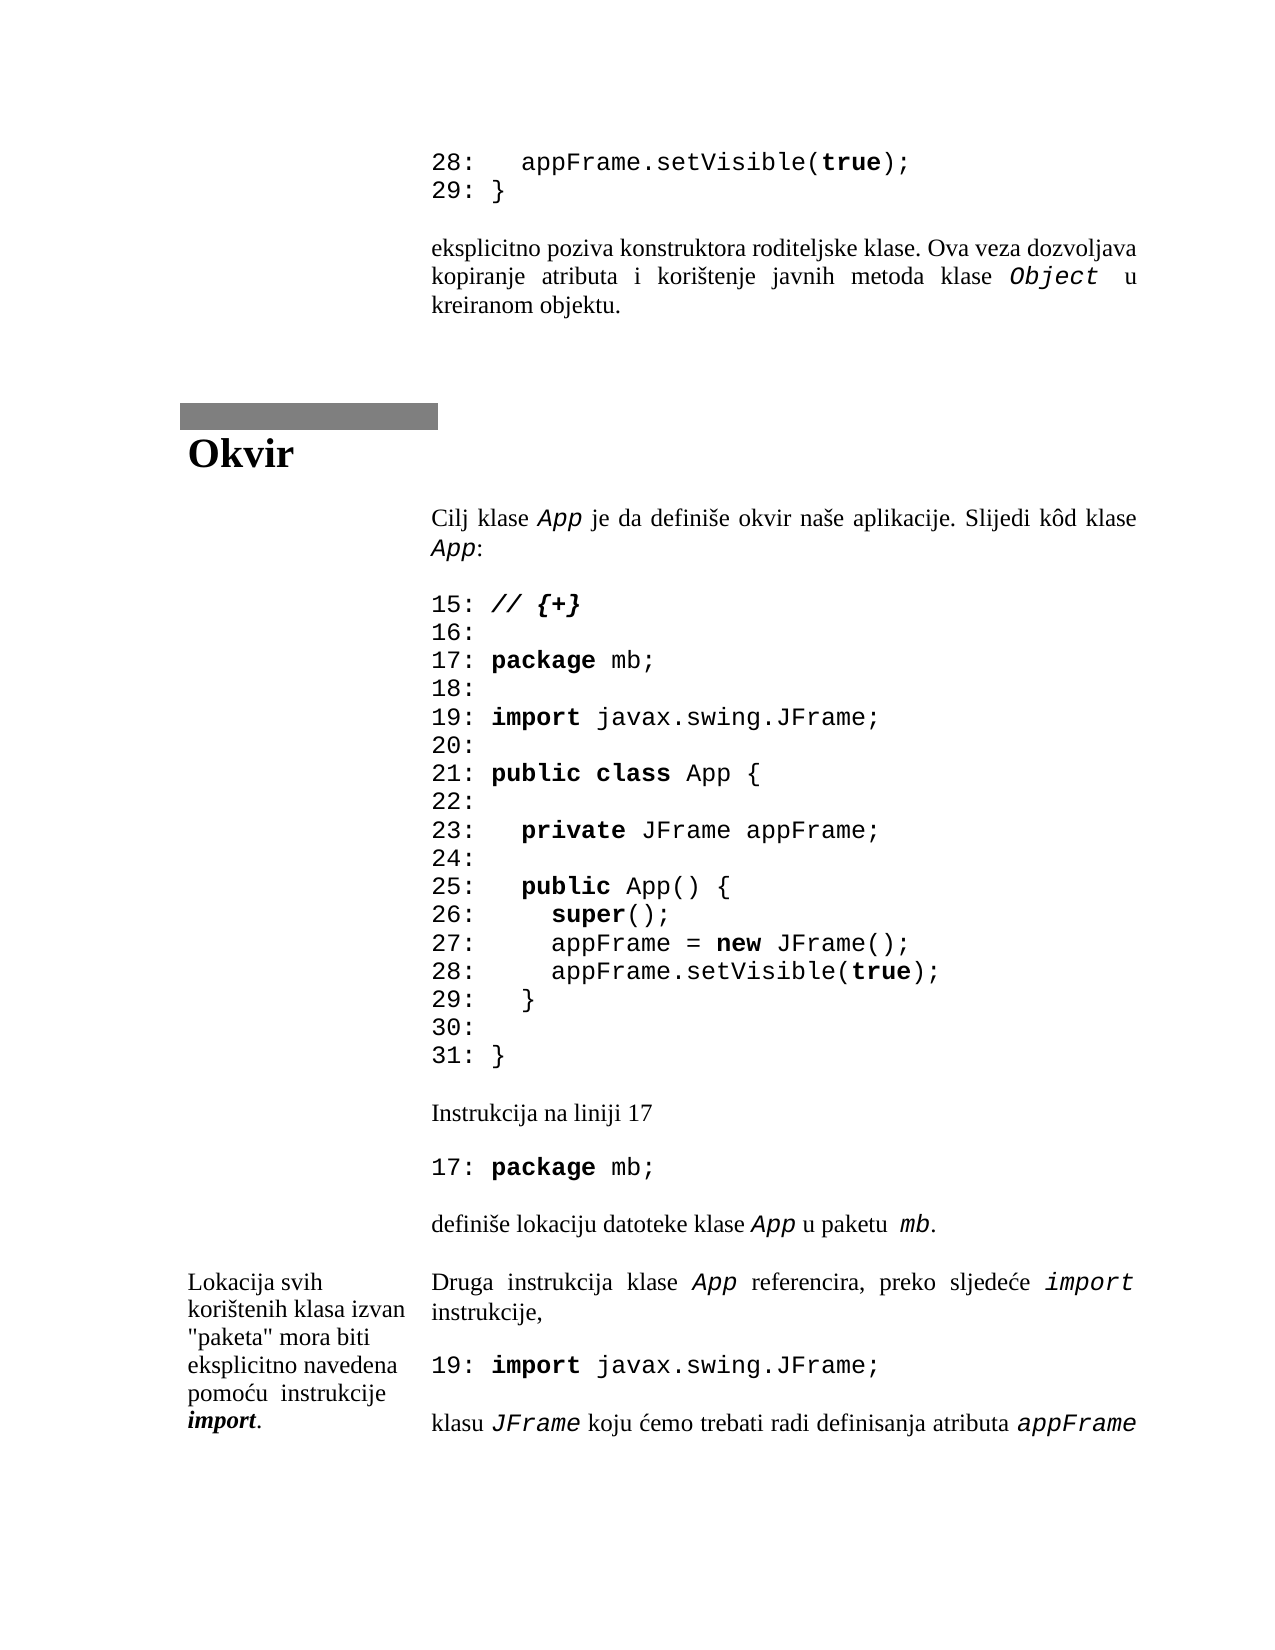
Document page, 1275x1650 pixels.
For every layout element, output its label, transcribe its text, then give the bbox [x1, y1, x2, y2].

table_header eksplicitno poziva konstruktora roditeljske klase. Ova veza dozvoljava kopiranje atributa i korištenje javnih metoda klase Object u kreiranom objektu. [424, 234, 1144, 319]
table_header Instrukcija na liniji 17 17: package mb; [424, 1099, 1145, 1183]
table_header [180, 403, 438, 430]
table_header [180, 1099, 424, 1183]
table_header 28: appFrame.setVisible(true); 29: } [424, 150, 1144, 206]
table_header definiše lokaciju datoteke klase App u paketu mb. [424, 1210, 1145, 1240]
table_header [180, 234, 424, 319]
table_header Lokacija svih korištenih klasa izvan "paketa" mora biti eksplicitno navedena pomoću instrukcije import. [180, 1268, 424, 1439]
table_header [180, 150, 424, 206]
table_header [180, 591, 424, 1071]
table_header [180, 504, 424, 564]
table_header Cilj klase App je da definiše okvir naše aplikacije. Slijedi kôd klase App: [424, 504, 1145, 564]
table_header 15: // {+} 16: 17: package mb; 18: 19: import javax.swing.JFrame; 20: 21: public class App { 22: 23: private JFrame appFrame; 24: 25: public App() { 26: super(); 27: appFrame = new JFrame(); 28: appFrame.setVisible(true); 29: } 30: 31: } [424, 591, 1144, 1071]
subtitle Okvir [187, 430, 1087, 476]
table_header [180, 1210, 424, 1240]
table_header Druga instrukcija klase App referencira, preko sljedeće import instrukcije, 19: import javax.swing.JFrame; klasu JFrame koju ćemo trebati radi definisanja atributa appFrame [424, 1268, 1144, 1439]
